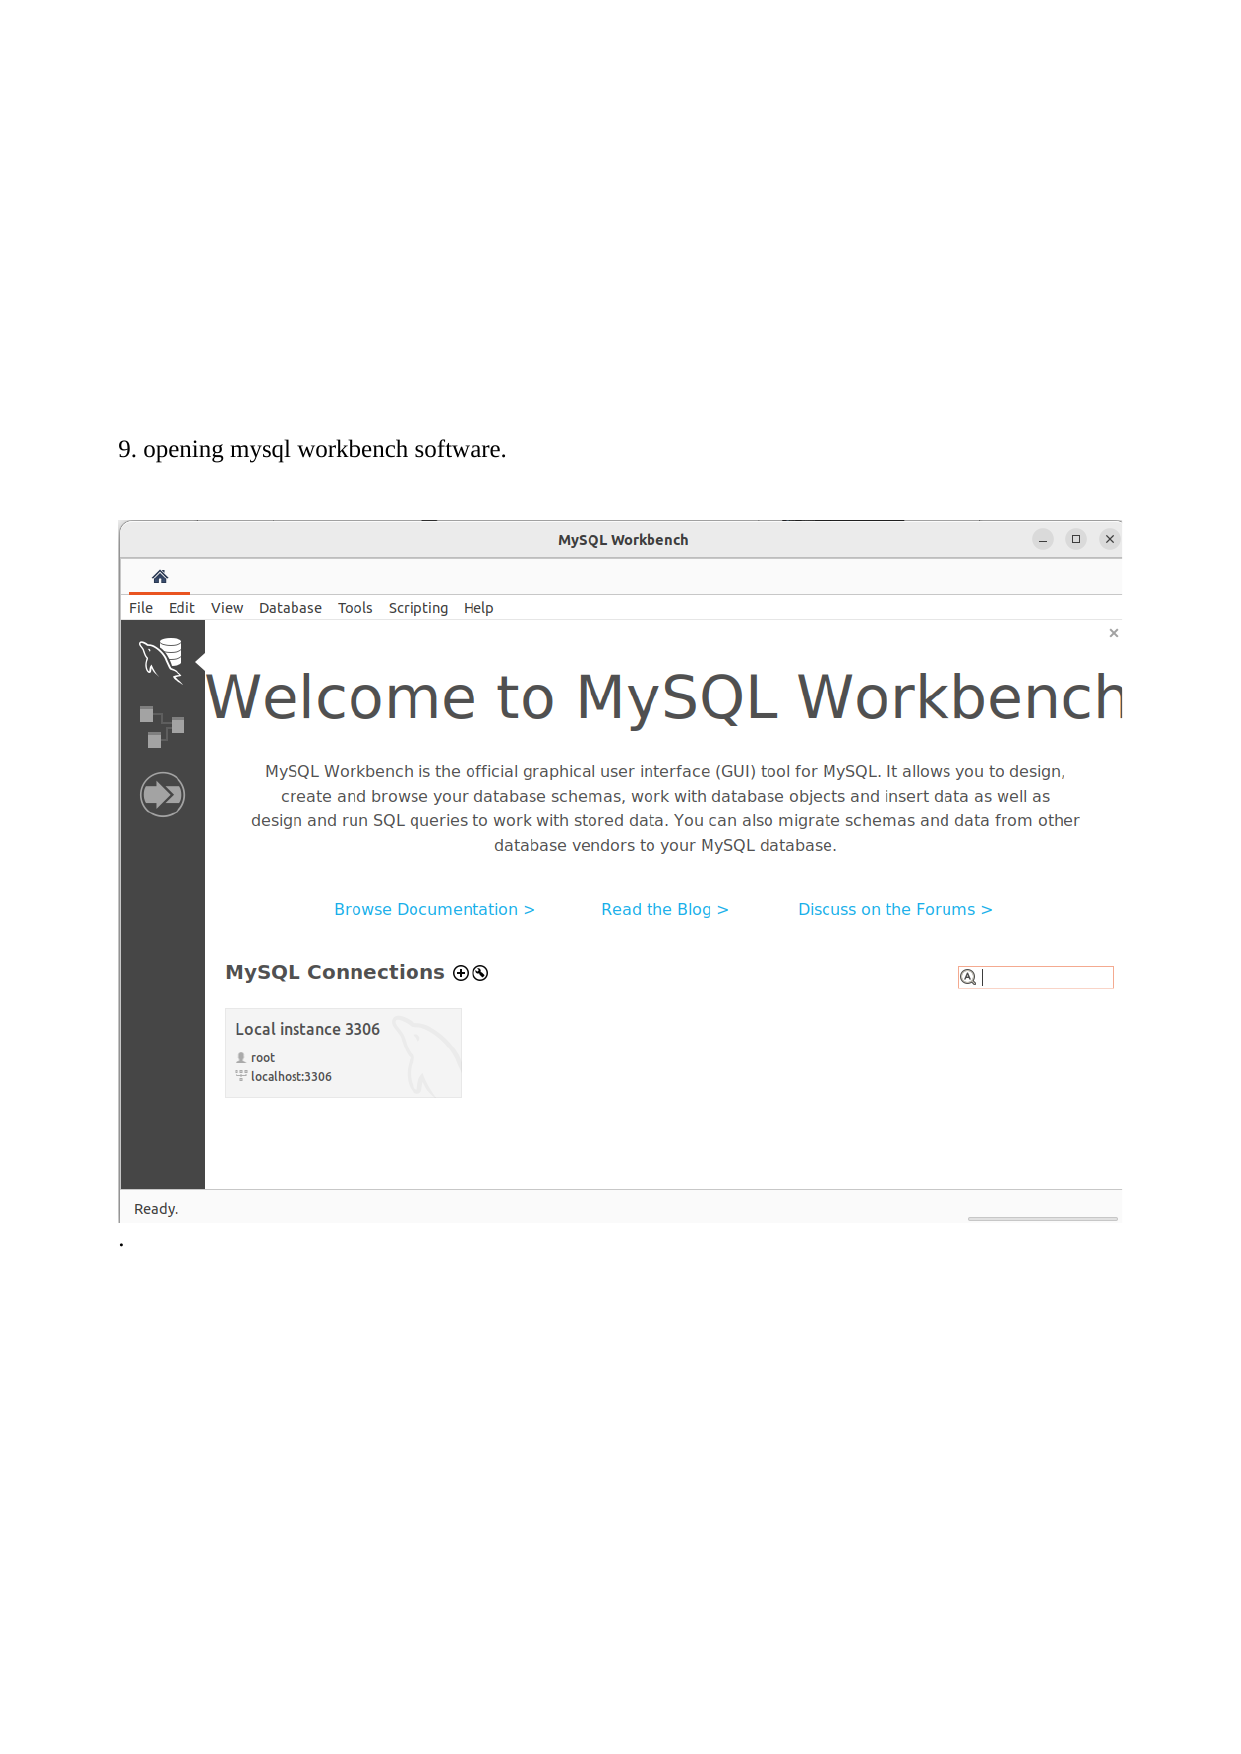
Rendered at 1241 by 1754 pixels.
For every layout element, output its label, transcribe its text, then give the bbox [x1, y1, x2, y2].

text 9. opening mysql workbench software. [118, 434, 1122, 463]
picture [118, 520, 1123, 1223]
text . [118, 1223, 1122, 1252]
